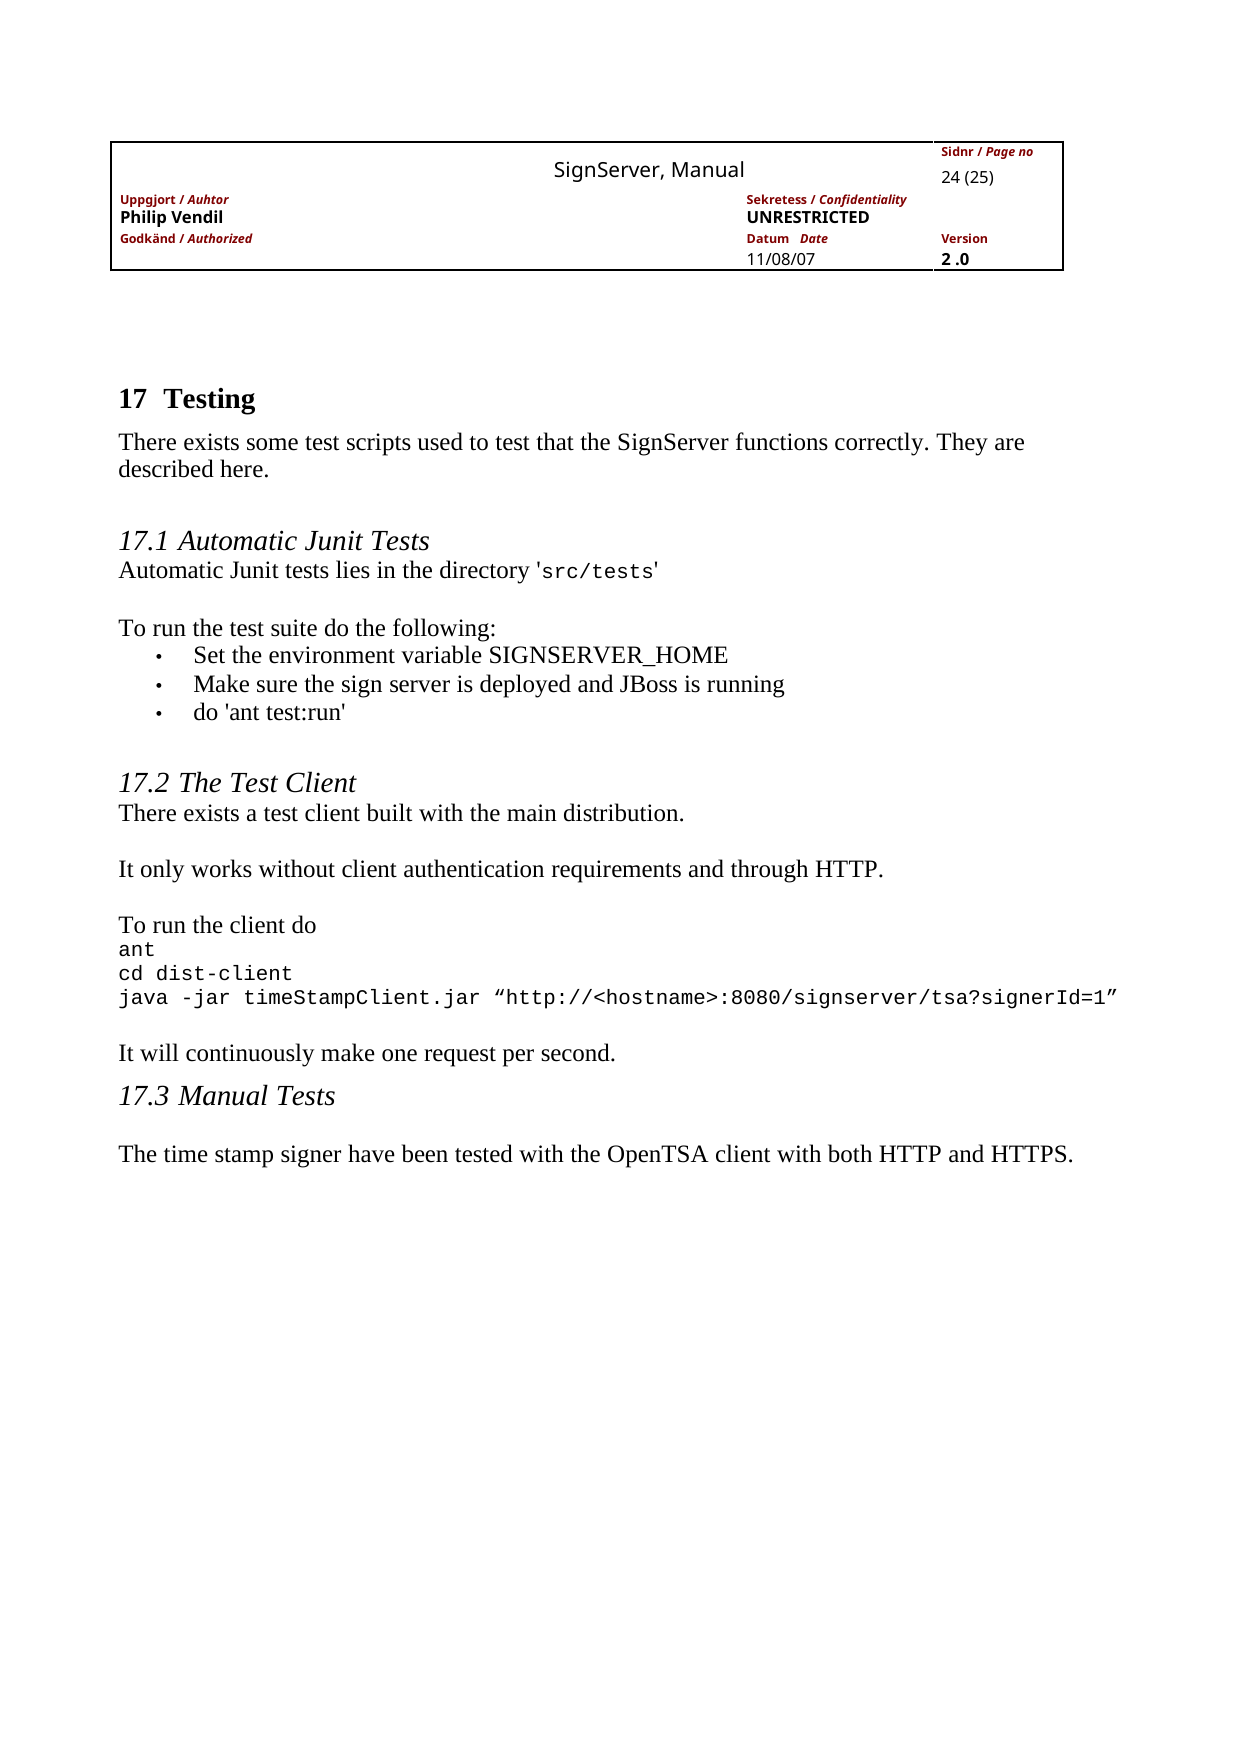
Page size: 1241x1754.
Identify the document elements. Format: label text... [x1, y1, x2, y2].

text Automatic Junit tests lies in the directory 'src/tests' [118, 556, 1122, 585]
text It only works without client authentication requirements and through HTTP. [118, 854, 1122, 883]
subtitle Testing [118, 382, 1122, 415]
list do 'ant test:run' [156, 697, 1122, 753]
text There exists some test scripts used to test that the SignServer functions correctly. They are described here. [118, 427, 1122, 483]
text The time stamp signer have been tested with the OpenTSA client with both HTTP and HTTPS. [118, 1139, 1122, 1168]
text It will continuously make one request per second. [118, 1038, 1122, 1067]
text There exists a test client built with the main distribution. [118, 798, 1122, 827]
subtitle Automatic Junit Tests [118, 524, 1122, 556]
list Set the environment variable SIGNSERVER_HOME [156, 641, 1122, 669]
list Make sure the sign server is deployed and JBoss is running [156, 669, 1122, 697]
subtitle The Test Client [118, 766, 1122, 798]
text java -jar timeStampClient.jar “http://<hostname>:8080/signserver/tsa?signerId=1” [118, 987, 1122, 1011]
text ant [118, 939, 1122, 963]
text cd dist-client [118, 963, 1122, 987]
subtitle Manual Tests [118, 1079, 1122, 1112]
text To run the client do [118, 911, 1122, 939]
text To run the test suite do the following: [118, 613, 1122, 641]
